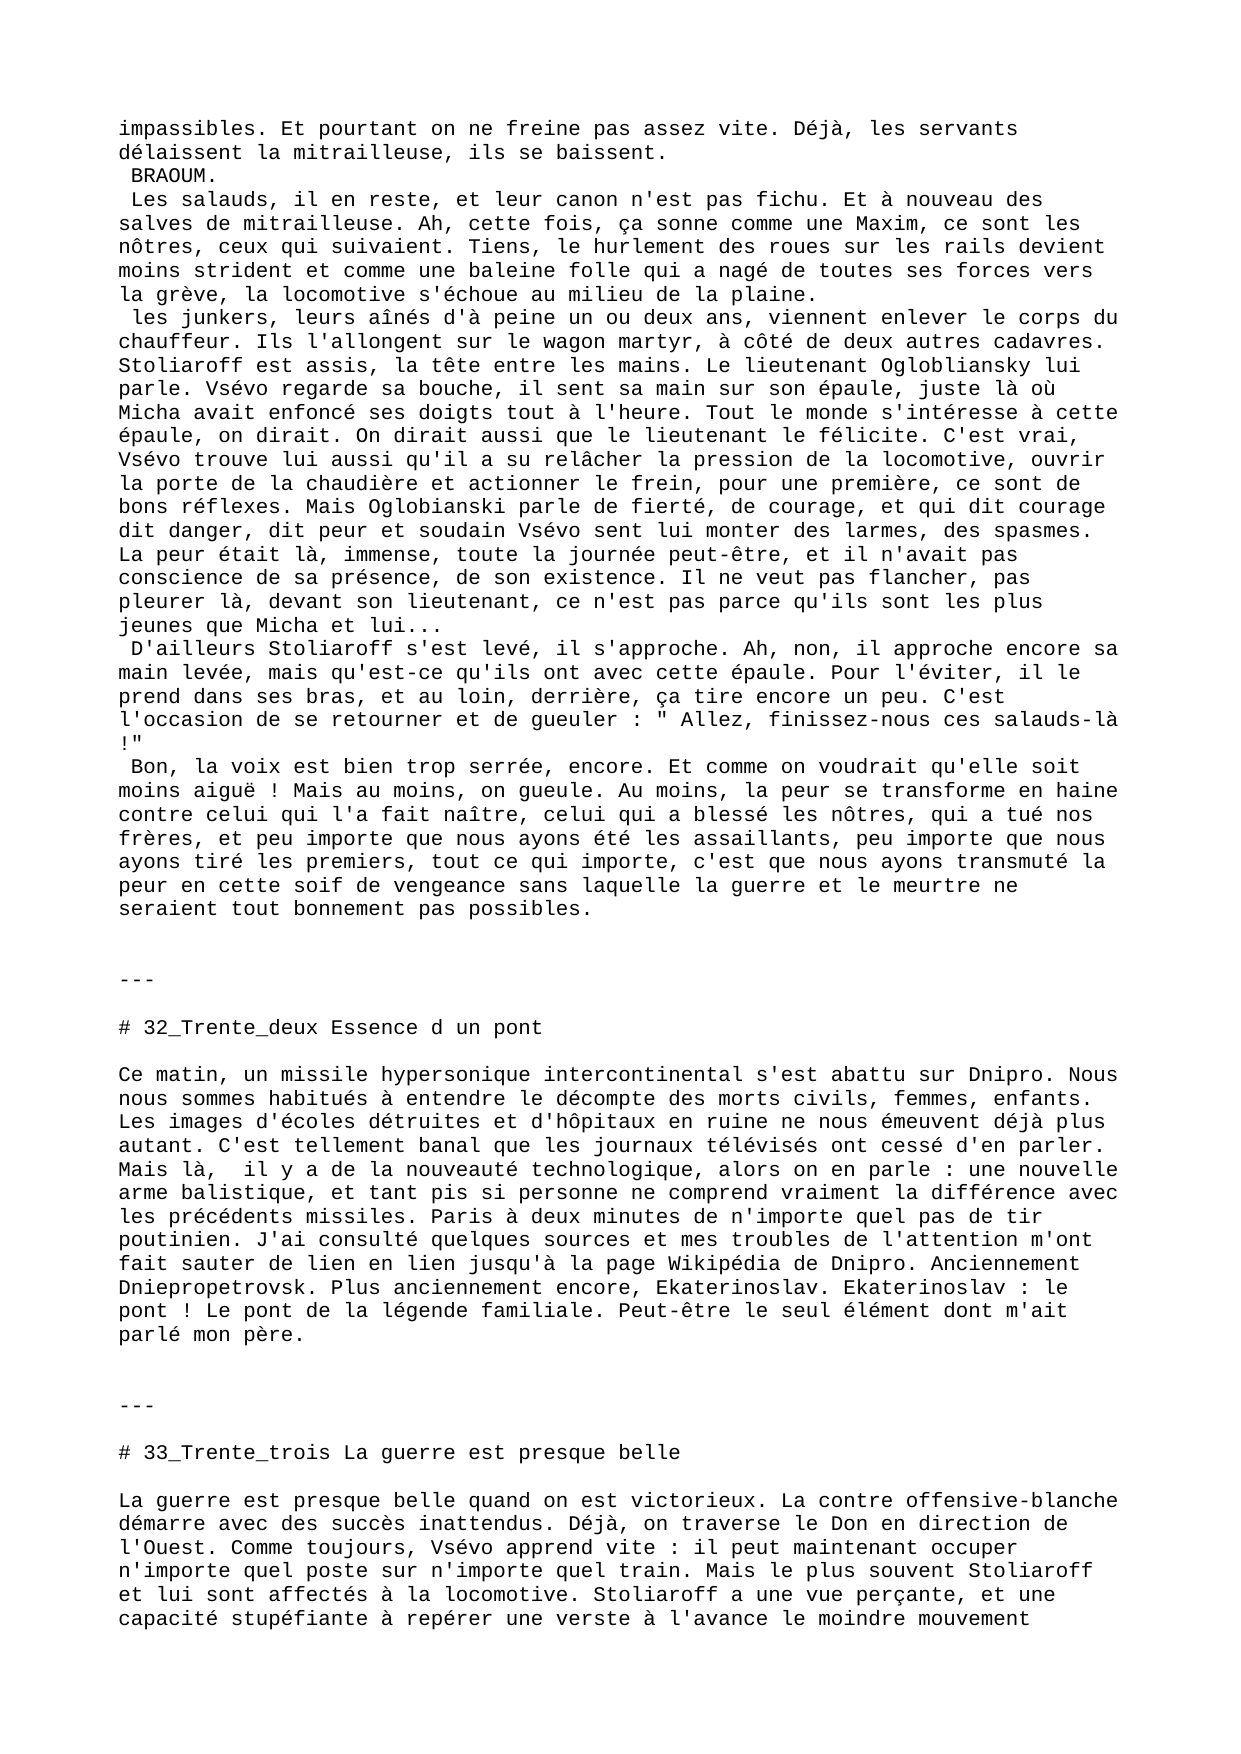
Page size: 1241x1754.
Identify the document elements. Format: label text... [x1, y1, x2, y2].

text --- [118, 969, 1122, 993]
text Ce matin, un missile hypersonique intercontinental s'est abattu sur Dnipro. Nous nous sommes habitués à entendre le décompte des morts civils, femmes, enfants. Les images d'écoles détruites et d'hôpitaux en ruine ne nous émeuvent déjà plus autant. C'est tellement banal que les journaux télévisés ont cessé d'en parler. [118, 1064, 1122, 1158]
text Bon, la voix est bien trop serrée, encore. Et comme on voudrait qu'elle soit moins aiguë ! Mais au moins, on gueule. Au moins, la peur se transforme en haine contre celui qui l'a fait naître, celui qui a blessé les nôtres, qui a tué nos frères, et peu importe que nous ayons été les assaillants, peu importe que nous ayons tiré les premiers, tout ce qui importe, c'est que nous ayons transmuté la peur en cette soif de vengeance sans laquelle la guerre et le meurtre ne seraient tout bonnement pas possibles. [118, 757, 1122, 922]
text # 32_Trente_deux Essence d un pont [118, 1017, 1122, 1040]
text impassibles. Et pourtant on ne freine pas assez vite. Déjà, les servants délaissent la mitrailleuse, ils se baissent. [118, 118, 1122, 165]
text BRAOUM. [118, 165, 1122, 189]
text La guerre est presque belle quand on est victorieux. La contre offensive-blanche démarre avec des succès inattendus. Déjà, on traverse le Don en direction de l'Ouest. Comme toujours, Vsévo apprend vite : il peut maintenant occuper n'importe quel poste sur n'importe quel train. Mais le plus souvent Stoliaroff et lui sont affectés à la locomotive. Stoliaroff a une vue perçante, et une capacité stupéfiante à repérer une verste à l'avance le moindre mouvement [118, 1489, 1122, 1631]
text D'ailleurs Stoliaroff s'est levé, il s'approche. Ah, non, il approche encore sa main levée, mais qu'est-ce qu'ils ont avec cette épaule. Pour l'éviter, il le prend dans ses bras, et au loin, derrière, ça tire encore un peu. C'est l'occasion de se retourner et de gueuler : " Allez, finissez-nous ces salauds-là !" [118, 638, 1122, 757]
text Les salauds, il en reste, et leur canon n'est pas fichu. Et à nouveau des salves de mitrailleuse. Ah, cette fois, ça sonne comme une Maxim, ce sont les nôtres, ceux qui suivaient. Tiens, le hurlement des roues sur les rails devient moins strident et comme une baleine folle qui a nagé de toutes ses forces vers la grève, la locomotive s'échoue au milieu de la plaine. [118, 189, 1122, 307]
text les junkers, leurs aînés d'à peine un ou deux ans, viennent enlever le corps du chauffeur. Ils l'allongent sur le wagon martyr, à côté de deux autres cadavres. Stoliaroff est assis, la tête entre les mains. Le lieutenant Oglobliansky lui parle. Vsévo regarde sa bouche, il sent sa main sur son épaule, juste là où Micha avait enfoncé ses doigts tout à l'heure. Tout le monde s'intéresse à cette épaule, on dirait. On dirait aussi que le lieutenant le félicite. C'est vrai, Vsévo trouve lui aussi qu'il a su relâcher la pression de la locomotive, ouvrir la porte de la chaudière et actionner le frein, pour une première, ce sont de bons réflexes. Mais Oglobianski parle de fierté, de courage, et qui dit courage dit danger, dit peur et soudain Vsévo sent lui monter des larmes, des spasmes. La peur était là, immense, toute la journée peut-être, et il n'avait pas conscience de sa présence, de son existence. Il ne veut pas flancher, pas pleurer là, devant son lieutenant, ce n'est pas parce qu'ils sont les plus jeunes que Micha et lui... [118, 307, 1122, 638]
text Mais là, il y a de la nouveauté technologique, alors on en parle : une nouvelle arme balistique, et tant pis si personne ne comprend vraiment la différence avec les précédents missiles. Paris à deux minutes de n'importe quel pas de tir poutinien. J'ai consulté quelques sources et mes troubles de l'attention m'ont fait sauter de lien en lien jusqu'à la page Wikipédia de Dnipro. Anciennement Dniepropetrovsk. Plus anciennement encore, Ekaterinoslav. Ekaterinoslav : le pont ! Le pont de la légende familiale. Peut-être le seul élément dont m'ait parlé mon père. [118, 1158, 1122, 1348]
text # 33_Trente_trois La guerre est presque belle [118, 1442, 1122, 1466]
text --- [118, 1395, 1122, 1419]
